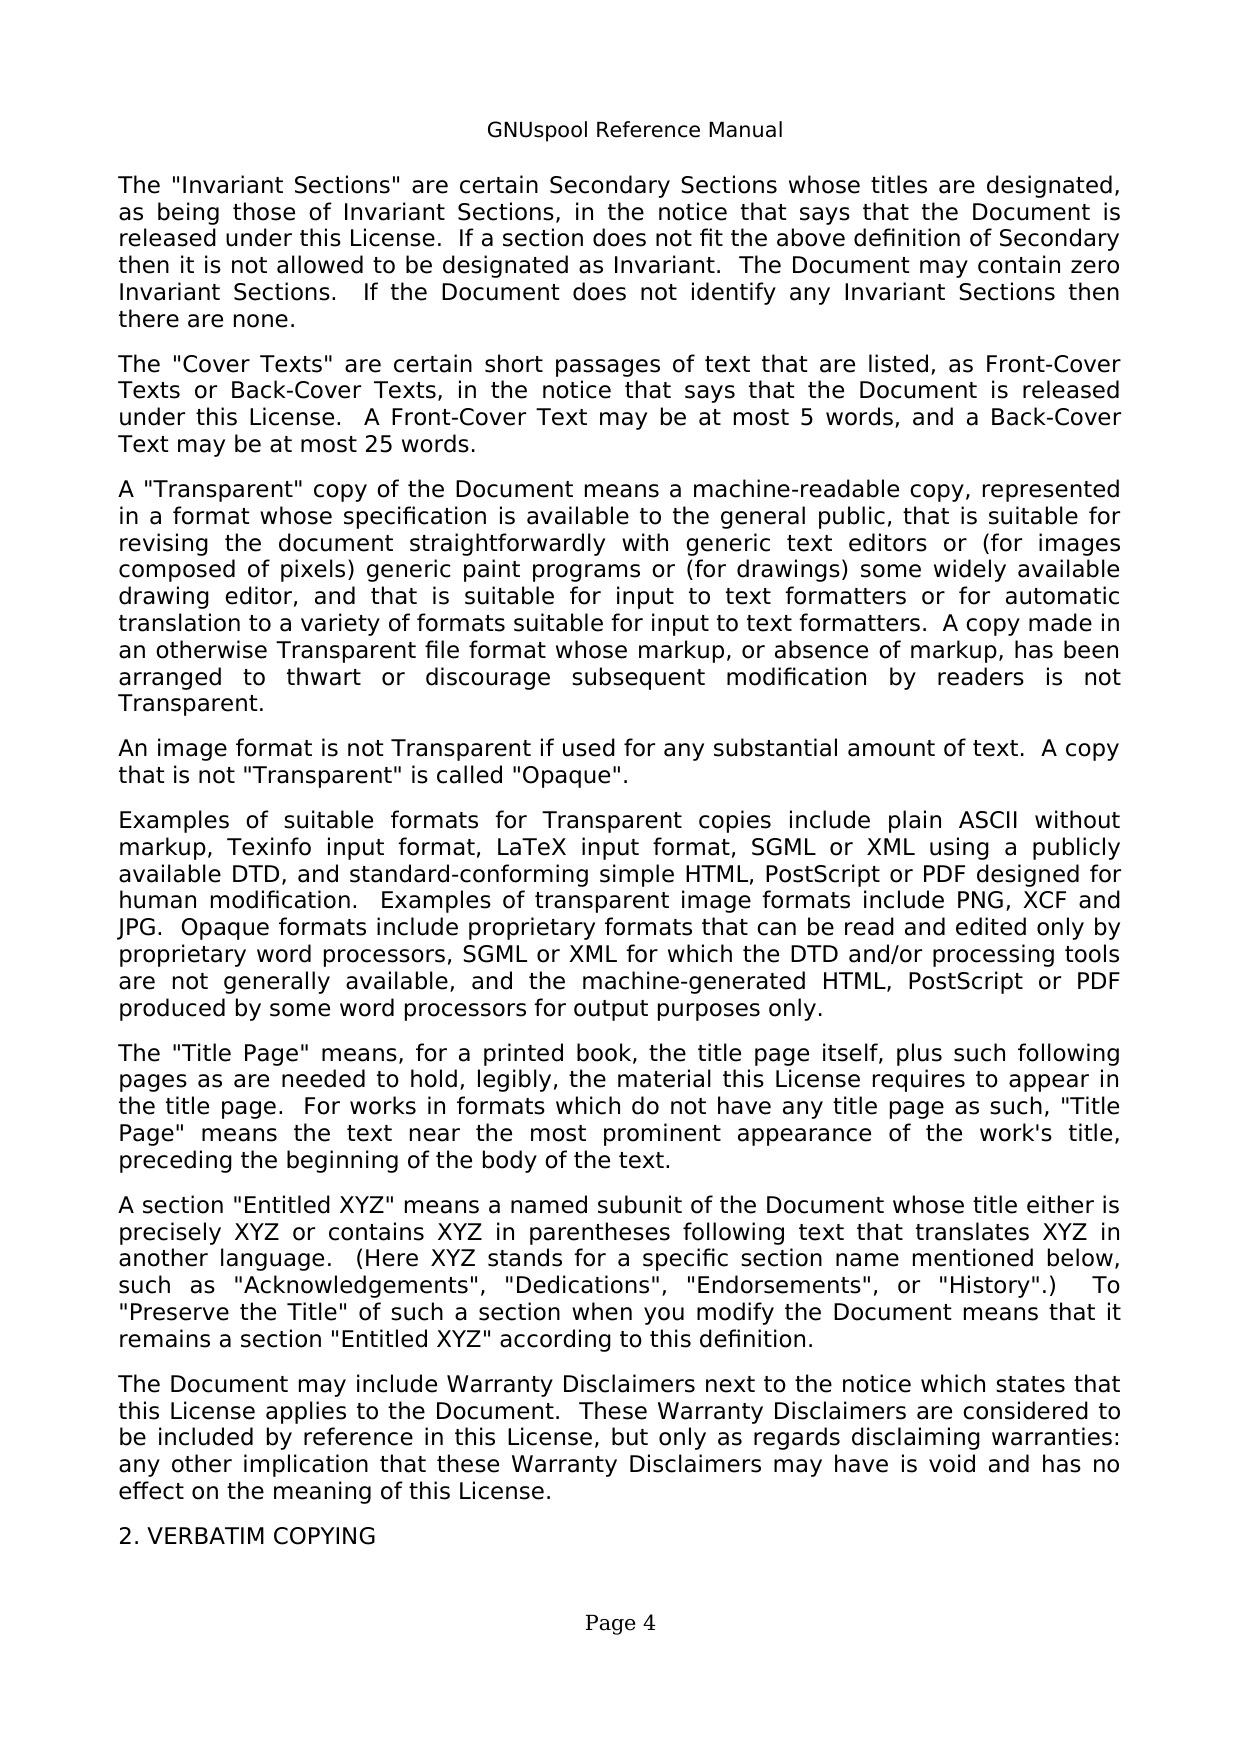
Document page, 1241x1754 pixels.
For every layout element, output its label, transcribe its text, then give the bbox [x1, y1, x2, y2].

text A section "Entitled XYZ" means a named subunit of the Document whose title either is precisely XYZ or contains XYZ in parentheses following text that translates XYZ in another language. (Here XYZ stands for a specific section name mentioned below, such as "Acknowledgements", "Dedications", "Endorsements", or "History".) To "Preserve the Title" of such a section when you modify the Document means that it remains a section "Entitled XYZ" according to this definition. [118, 1192, 1122, 1353]
text The Document may include Warranty Disclaimers next to the notice which states that this License applies to the Document. These Warranty Disclaimers are considered to be included by reference in this License, but only as regards disclaiming warranties: any other implication that these Warranty Disclaimers may have is void and has no effect on the meaning of this License. [118, 1371, 1122, 1505]
text A "Transparent" copy of the Document means a machine-readable copy, represented in a format whose specification is available to the general public, that is suitable for revising the document straightforwardly with generic text editors or (for images composed of pixels) generic paint programs or (for drawings) some widely available drawing editor, and that is suitable for input to text formatters or for automatic translation to a variety of formats suitable for input to text formatters. A copy made in an otherwise Transparent file format whose markup, or absence of markup, has been arranged to thwart or discourage subsequent modification by readers is not Transparent. [118, 476, 1122, 717]
text The "Invariant Sections" are certain Secondary Sections whose titles are designated, as being those of Invariant Sections, in the notice that says that the Document is released under this License. If a section does not fit the above definition of Secondary then it is not allowed to be designated as Invariant. The Document may contain zero Invariant Sections. If the Document does not identify any Invariant Sections then there are none. [118, 172, 1122, 332]
text The "Cover Texts" are certain short passages of text that are listed, as Front-Cover Texts or Back-Cover Texts, in the notice that says that the Document is released under this License. A Front-Cover Text may be at most 5 words, and a Back-Cover Text may be at most 25 words. [118, 351, 1122, 458]
text Examples of suitable formats for Transparent copies include plain ASCII without markup, Texinfo input format, LaTeX input format, SGML or XML using a publicly available DTD, and standard-conforming simple HTML, PostScript or PDF designed for human modification. Examples of transparent image formats include PNG, XCF and JPG. Opaque formats include proprietary formats that can be read and edited only by proprietary word processors, SGML or XML for which the DTD and/or processing tools are not generally available, and the machine-generated HTML, PostScript or PDF produced by some word processors for output purposes only. [118, 807, 1122, 1022]
text 2. VERBATIM COPYING [118, 1523, 1122, 1550]
text The "Title Page" means, for a printed book, the title page itself, plus such following pages as are needed to hold, legibly, the material this License requires to appear in the title page. For works in formats which do not have any title page as such, "Title Page" means the text near the most prominent appearance of the work's title, preceding the beginning of the body of the text. [118, 1040, 1122, 1174]
text An image format is not Transparent if used for any substantial amount of text. A copy that is not "Transparent" is called "Opaque". [118, 736, 1122, 789]
